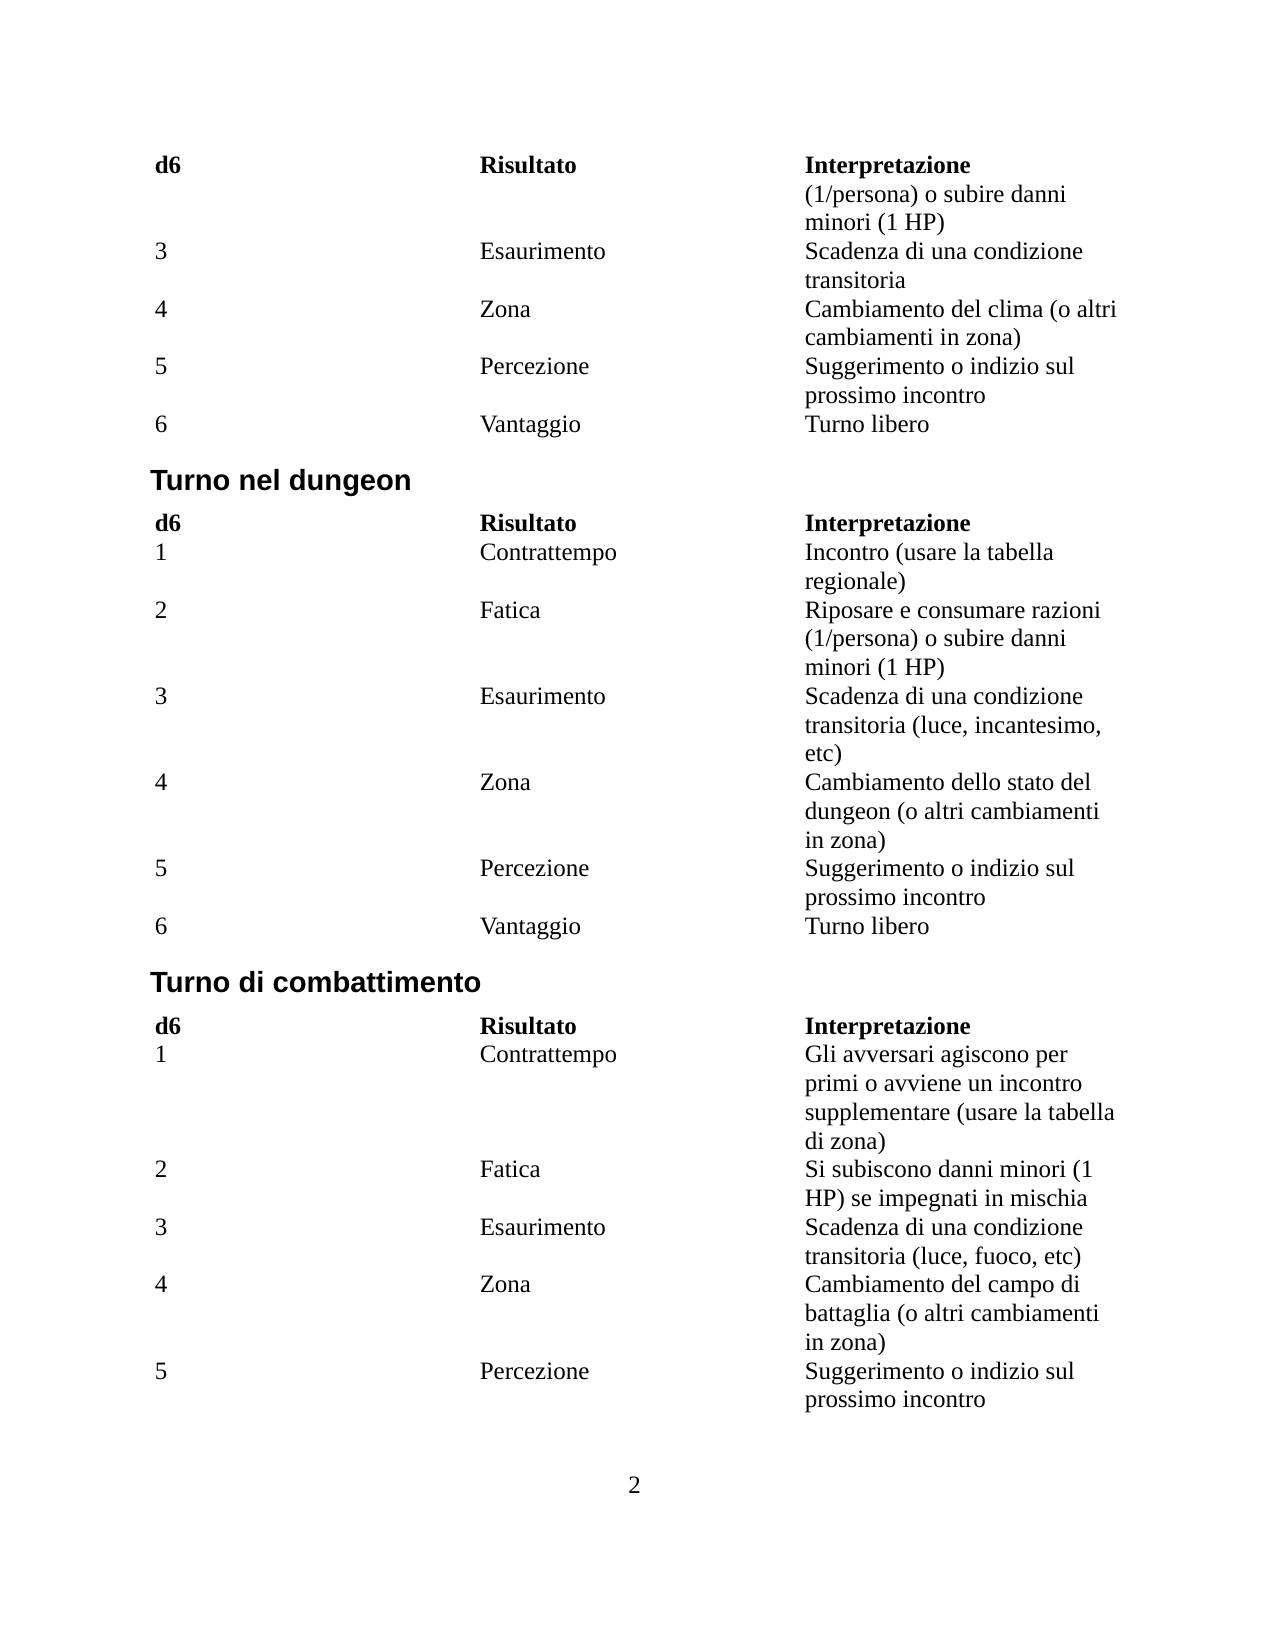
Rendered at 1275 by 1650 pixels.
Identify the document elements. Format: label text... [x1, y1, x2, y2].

table_cell Zona [475, 1270, 800, 1356]
table_cell Cambiamento del clima (o altri cambiamenti in zona) [800, 294, 1125, 351]
table_cell 5 [150, 1356, 475, 1413]
table_cell Fatica [475, 595, 800, 681]
table_cell [150, 179, 475, 236]
table_cell 6 [150, 911, 475, 940]
table_header d6 [150, 150, 475, 179]
table_header Interpretazione [800, 1011, 1125, 1039]
table_cell Percezione [475, 854, 800, 911]
table_cell (1/persona) o subire danni minori (1 HP) [800, 179, 1125, 236]
table_cell 4 [150, 294, 475, 351]
table_cell Percezione [475, 1356, 800, 1413]
table_header Interpretazione [800, 509, 1125, 537]
table_cell 4 [150, 767, 475, 853]
table_cell Scadenza di una condizione transitoria (luce, incantesimo, etc) [800, 681, 1125, 767]
table_header d6 [150, 509, 475, 537]
table_cell 6 [150, 409, 475, 437]
table_cell Cambiamento dello stato del dungeon (o altri cambiamenti in zona) [800, 767, 1125, 853]
table_cell Contrattempo [475, 1040, 800, 1154]
table_cell Zona [475, 767, 800, 853]
table_cell Turno libero [800, 911, 1125, 940]
table_cell Esaurimento [475, 1212, 800, 1269]
table_header Risultato [475, 150, 800, 179]
table_cell Vantaggio [475, 911, 800, 940]
table_cell Esaurimento [475, 681, 800, 767]
table_cell [475, 179, 800, 236]
table_header Risultato [475, 1011, 800, 1039]
table_cell 5 [150, 854, 475, 911]
table_cell Percezione [475, 351, 800, 409]
table_cell Suggerimento o indizio sul prossimo incontro [800, 854, 1125, 911]
table_cell Fatica [475, 1155, 800, 1212]
table_cell 3 [150, 236, 475, 294]
table_cell 2 [150, 1155, 475, 1212]
table_cell Suggerimento o indizio sul prossimo incontro [800, 1356, 1125, 1413]
table_cell Contrattempo [475, 537, 800, 595]
table_cell Incontro (usare la tabella regionale) [800, 537, 1125, 595]
table_cell 1 [150, 1040, 475, 1154]
table_cell Scadenza di una condizione transitoria [800, 236, 1125, 294]
table_cell 2 [150, 595, 475, 681]
table_cell Gli avversari agiscono per primi o avviene un incontro supplementare (usare la tabella di zona) [800, 1040, 1125, 1154]
table_cell Riposare e consumare razioni (1/persona) o subire danni minori (1 HP) [800, 595, 1125, 681]
table_cell Vantaggio [475, 409, 800, 437]
table_cell Scadenza di una condizione transitoria (luce, fuoco, etc) [800, 1212, 1125, 1269]
table_cell Turno libero [800, 409, 1125, 437]
table_header d6 [150, 1011, 475, 1039]
table_header Risultato [475, 509, 800, 537]
table_cell 3 [150, 681, 475, 767]
table_cell Cambiamento del campo di battaglia (o altri cambiamenti in zona) [800, 1270, 1125, 1356]
subtitle Turno nel dungeon [150, 462, 1125, 496]
table_cell 5 [150, 351, 475, 409]
subtitle Turno di combattimento [150, 965, 1125, 998]
table_cell Si subiscono danni minori (1 HP) se impegnati in mischia [800, 1155, 1125, 1212]
table_cell Zona [475, 294, 800, 351]
table_cell Suggerimento o indizio sul prossimo incontro [800, 351, 1125, 409]
table_header Interpretazione [800, 150, 1125, 179]
table_cell 3 [150, 1212, 475, 1269]
table_cell 4 [150, 1270, 475, 1356]
table_cell Esaurimento [475, 236, 800, 294]
table_cell 1 [150, 537, 475, 595]
